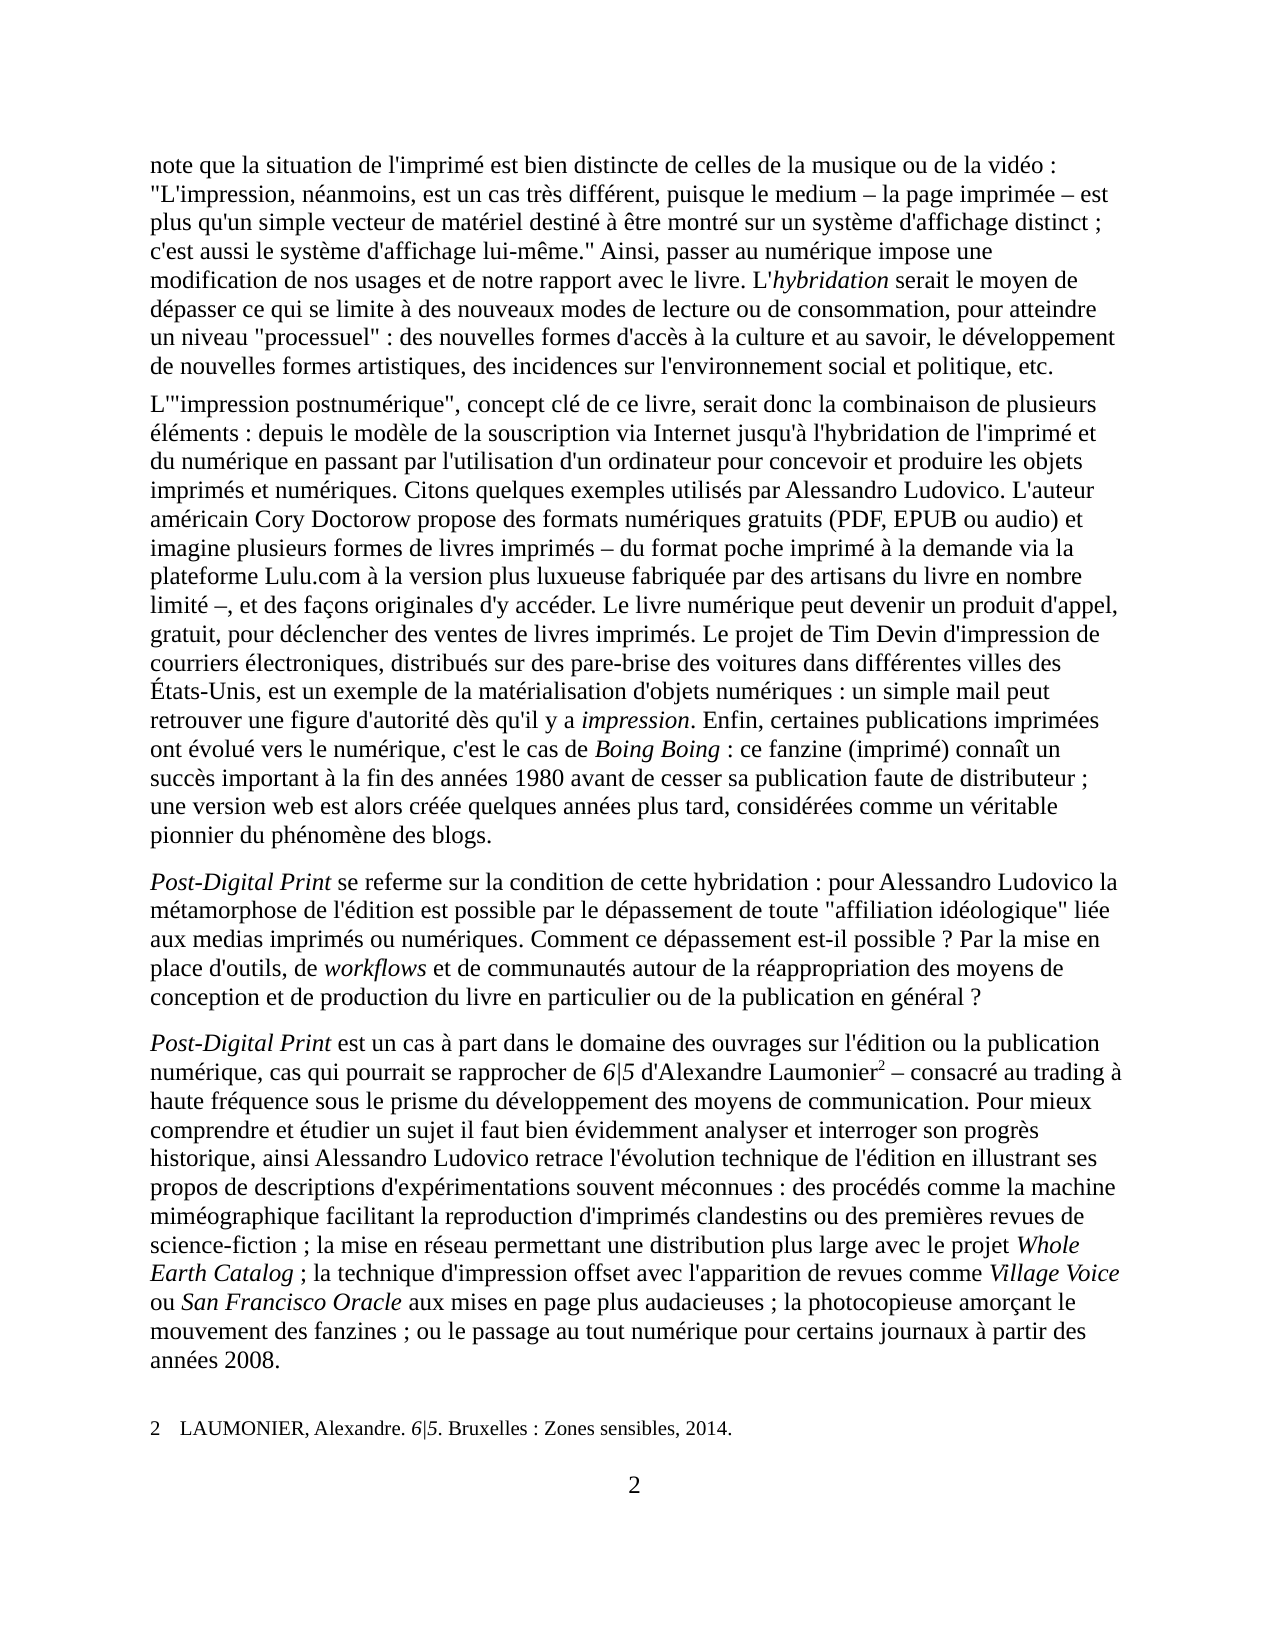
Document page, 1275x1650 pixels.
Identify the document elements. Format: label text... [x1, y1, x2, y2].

text Post-Digital Print se referme sur la condition de cette hybridation : pour Alessandro Ludovico la métamorphose de l'édition est possible par le dépassement de toute "affiliation idéologique" liée aux medias imprimés ou numériques. Comment ce dépassement est-il possible ? Par la mise en place d'outils, de workflows et de communautés autour de la réappropriation des moyens de conception et de production du livre en particulier ou de la publication en général ? [150, 867, 1125, 1011]
text L'"impression postnumérique", concept clé de ce livre, serait donc la combinaison de plusieurs éléments : depuis le modèle de la souscription via Internet jusqu'à l'hybridation de l'imprimé et du numérique en passant par l'utilisation d'un ordinateur pour concevoir et produire les objets imprimés et numériques. Citons quelques exemples utilisés par Alessandro Ludovico. L'auteur américain Cory Doctorow propose des formats numériques gratuits (PDF, EPUB ou audio) et imagine plusieurs formes de livres imprimés – du format poche imprimé à la demande via la plateforme Lulu.com à la version plus luxueuse fabriquée par des artisans du livre en nombre limité –, et des façons originales d'y accéder. Le livre numérique peut devenir un produit d'appel, gratuit, pour déclencher des ventes de livres imprimés. Le projet de Tim Devin d'impression de courriers électroniques, distribués sur des pare-brise des voitures dans différentes villes des États-Unis, est un exemple de la matérialisation d'objets numériques : un simple mail peut retrouver une figure d'autorité dès qu'il y a impression. Enfin, certaines publications imprimées ont évolué vers le numérique, c'est le cas de Boing Boing : ce fanzine (imprimé) connaît un succès important à la fin des années 1980 avant de cesser sa publication faute de distributeur ; une version web est alors créée quelques années plus tard, considérées comme un véritable pionnier du phénomène des blogs. [150, 389, 1125, 849]
text Post-Digital Print est un cas à part dans le domaine des ouvrages sur l'édition ou la publication numérique, cas qui pourrait se rapprocher de 6|5 d'Alexandre Laumonier – consacré au trading à haute fréquence sous le prisme du développement des moyens de communication. Pour mieux comprendre et étudier un sujet il faut bien évidemment analyser et interroger son progrès historique, ainsi Alessandro Ludovico retrace l'évolution technique de l'édition en illustrant ses propos de descriptions d'expérimentations souvent méconnues : des procédés comme la machine miméographique facilitant la reproduction d'imprimés clandestins ou des premières revues de science-fiction ; la mise en réseau permettant une distribution plus large avec le projet Whole Earth Catalog ; la technique d'impression offset avec l'apparition de revues comme Village Voice ou San Francisco Oracle aux mises en page plus audacieuses ; la photocopieuse amorçant le mouvement des fanzines ; ou le passage au tout numérique pour certains journaux à partir des années 2008. [150, 1028, 1125, 1373]
text note que la situation de l'imprimé est bien distincte de celles de la musique ou de la vidéo : "L'impression, néanmoins, est un cas très différent, puisque le medium – la page imprimée – est plus qu'un simple vecteur de matériel destiné à être montré sur un système d'affichage distinct ; c'est aussi le système d'affichage lui-même." Ainsi, passer au numérique impose une modification de nos usages et de notre rapport avec le livre. L'hybridation serait le moyen de dépasser ce qui se limite à des nouveaux modes de lecture ou de consommation, pour atteindre un niveau "processuel" : des nouvelles formes d'accès à la culture et au savoir, le développement de nouvelles formes artistiques, des incidences sur l'environnement social et politique, etc. [150, 150, 1125, 380]
text LAUMONIER, Alexandre. 6|5. Bruxelles : Zones sensibles, 2014. [150, 1416, 1125, 1440]
